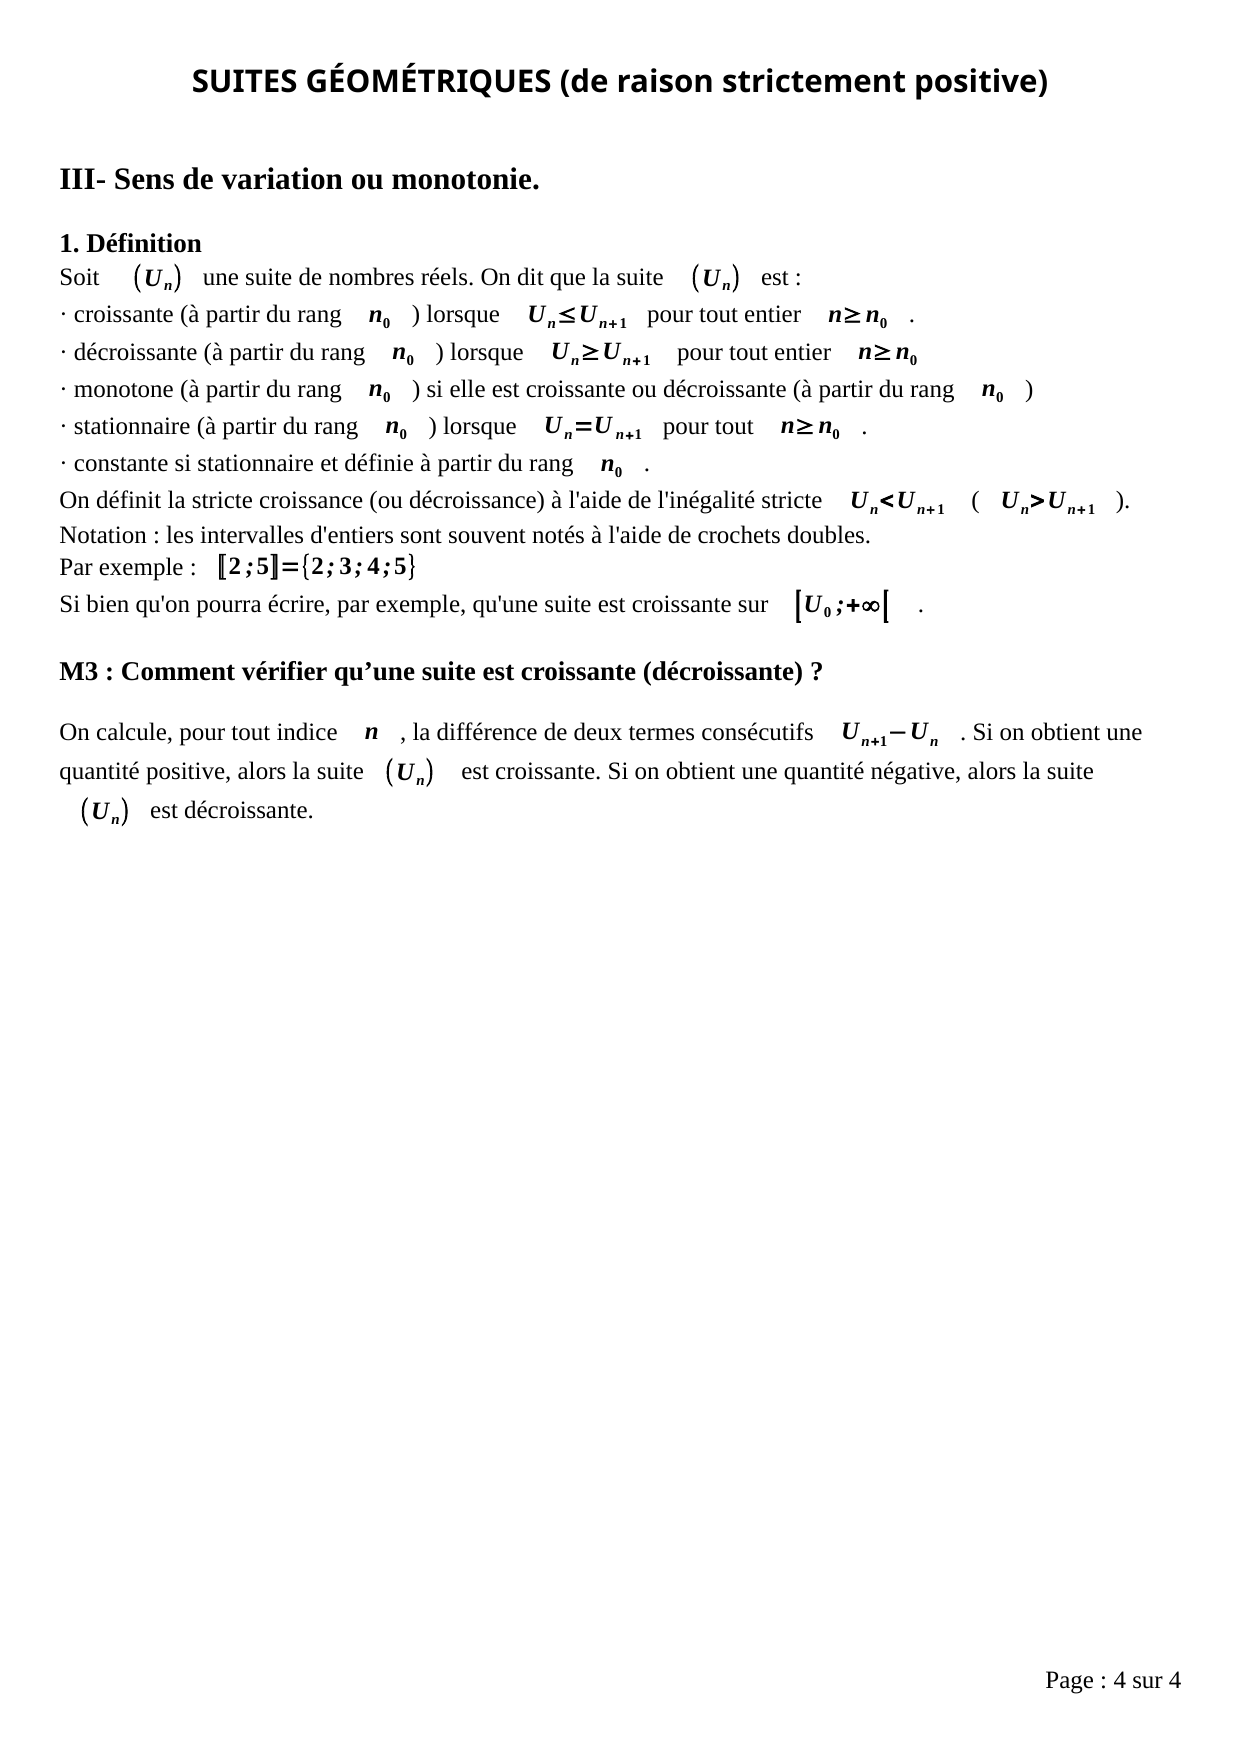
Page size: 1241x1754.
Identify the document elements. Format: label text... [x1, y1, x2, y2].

text On définit la stricte croissance (ou décroissance) à l'aide de l'inégalité stricte (). [59, 483, 1181, 521]
text 1. Définition [59, 227, 1181, 258]
text · stationnaire (à partir du rang ) lorsque pour tout . [59, 409, 1181, 446]
text · croissante (à partir du rang ) lorsque pour tout entier . [59, 297, 1181, 335]
text Notation : les intervalles d'entiers sont souvent notés à l'aide de crochets doubles. [59, 521, 1181, 549]
text · décroissante (à partir du rang ) lorsque pour tout entier [59, 335, 1181, 372]
text III- Sens de variation ou monotonie. [59, 160, 1181, 196]
text · monotone (à partir du rang ) si elle est croissante ou décroissante (à partir du rang ) [59, 372, 1181, 409]
text · constante si stationnaire et définie à partir du rang . [59, 446, 1181, 483]
text Par exemple : [59, 549, 1181, 584]
text M3 : Comment vérifier qu’une suite est croissante (décroissante) ? [59, 655, 1181, 686]
text On calcule, pour tout indice , la différence de deux termes consécutifs . Si on obtient une quantité positive, alors la suite est croissante. Si on obtient une quantité négative, alors la suite est décroissante. [59, 715, 1181, 831]
text Si bien qu'on pourra écrire, par exemple, qu'une suite est croissante sur . [59, 584, 1181, 626]
text Soit une suite de nombres réels. On dit que la suite est : [59, 258, 1181, 297]
